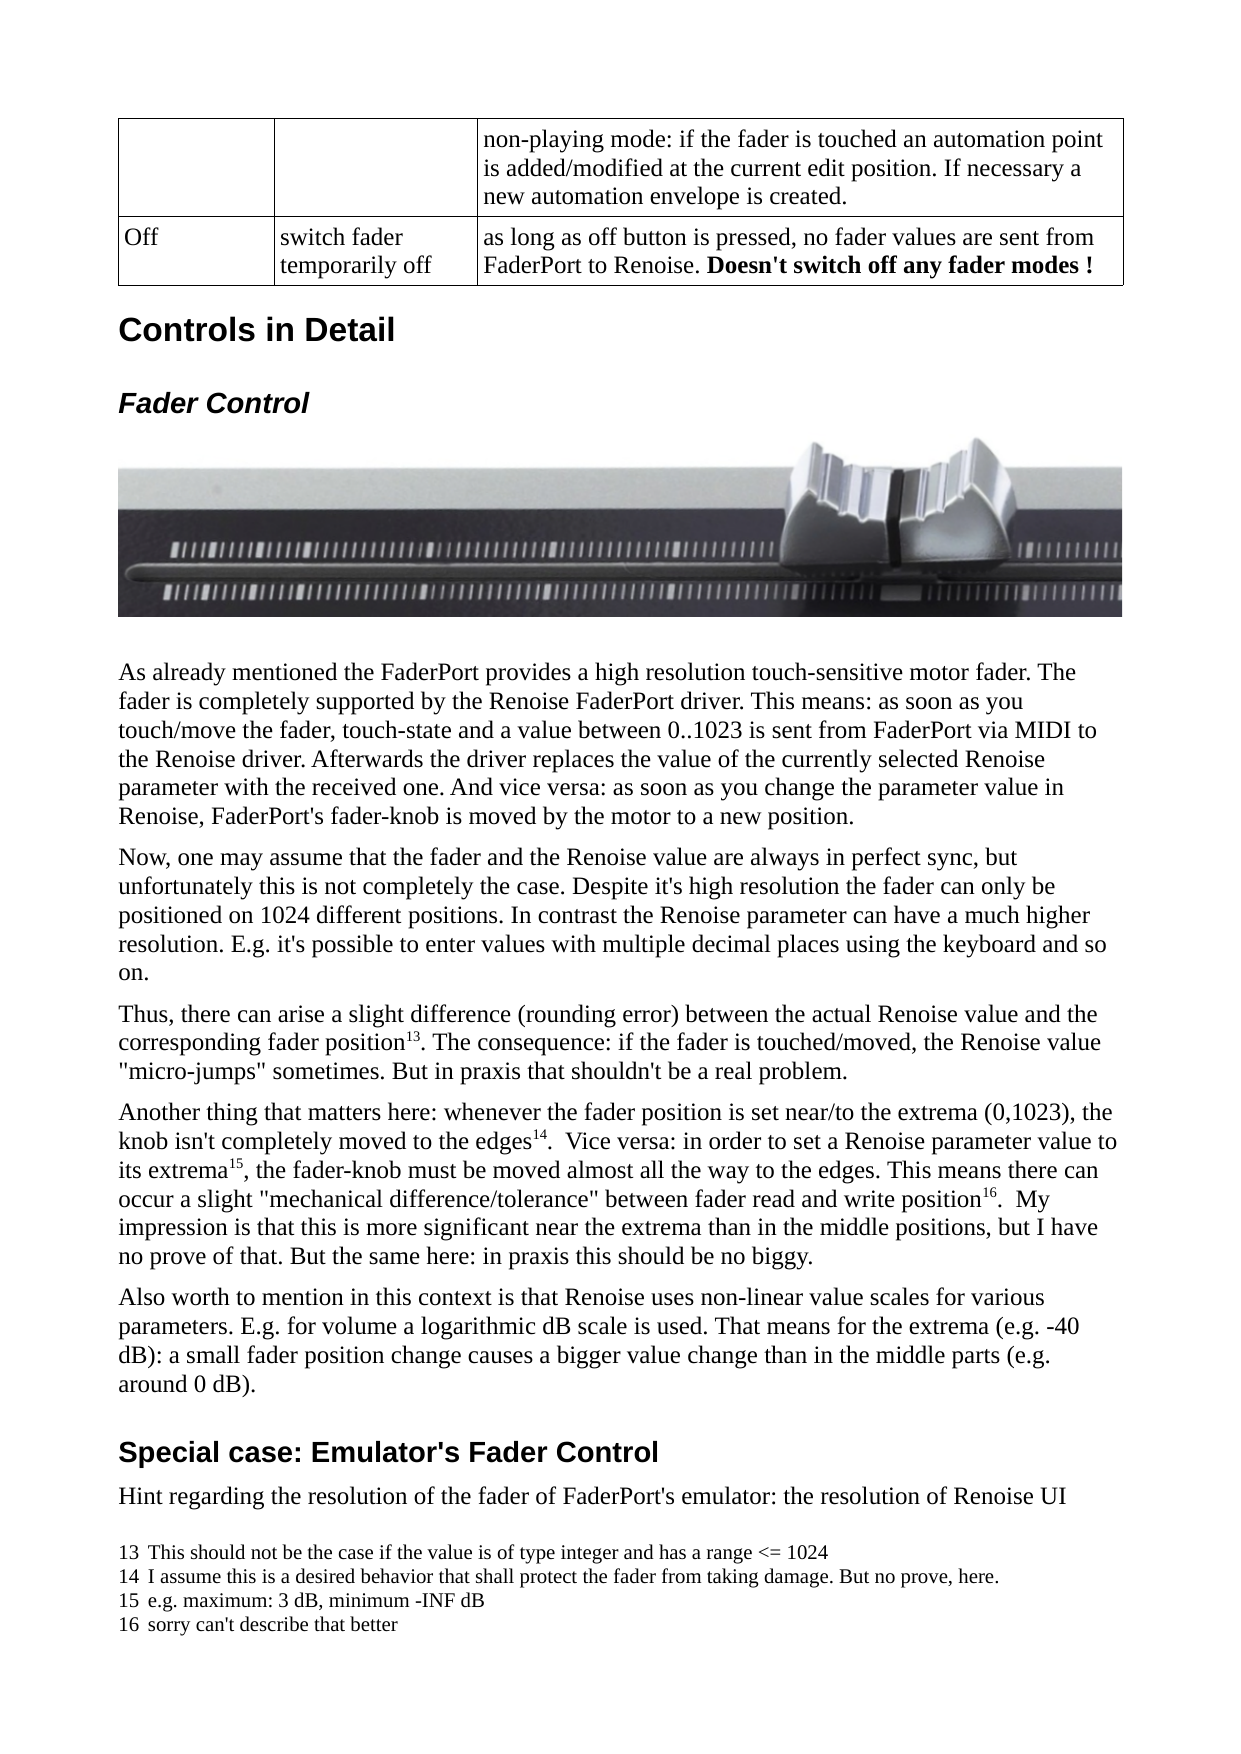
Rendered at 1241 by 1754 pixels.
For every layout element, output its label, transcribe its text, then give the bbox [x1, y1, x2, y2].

text sorry can't describe that better [118, 1612, 1122, 1636]
text Hint regarding the resolution of the fader of FaderPort's emulator: the resolution of Renoise UI [118, 1481, 1122, 1510]
table_cell as long as off button is pressed, no fader values are sent from FaderPort to Renoise. Doesn't switch off any fader modes ! [478, 217, 1123, 285]
table_cell switch fader temporarily off [275, 217, 477, 285]
subtitle Controls in Detail [118, 310, 1122, 349]
subtitle Fader Control [118, 386, 1122, 420]
table_cell Off [119, 217, 274, 285]
text Thus, there can arise a slight difference (rounding error) between the actual Renoise value and the corresponding fader position. The consequence: if the fader is touched/moved, the Renoise value "micro-jumps" sometimes. But in praxis that shouldn't be a real problem. [118, 999, 1122, 1085]
text I assume this is a desired behavior that shall protect the fader from taking damage. But no prove, here. [118, 1564, 1122, 1588]
picture [118, 432, 1123, 617]
subtitle Special case: Emulator's Fader Control [118, 1435, 1122, 1468]
table_cell non-playing mode: if the fader is touched an automation point is added/modified at the current edit position. If necessary a new automation envelope is created. [478, 119, 1123, 216]
table_cell [119, 119, 274, 216]
table_cell [275, 119, 477, 216]
text As already mentioned the FaderPort provides a high resolution touch-sensitive motor fader. The fader is completely supported by the Renoise FaderPort driver. This means: as soon as you touch/move the fader, touch-state and a value between 0..1023 is sent from FaderPort via MIDI to the Renoise driver. Afterwards the driver replaces the value of the currently selected Renoise parameter with the received one. And vice versa: as soon as you change the parameter value in Renoise, FaderPort's fader-knob is moved by the motor to a new position. [118, 657, 1122, 830]
text Another thing that matters here: whenever the fader position is set near/to the extrema (0,1023), the knob isn't completely moved to the edges. Vice versa: in order to set a Renoise parameter value to its extrema, the fader-knob must be moved almost all the way to the edges. This means there can occur a slight "mechanical difference/tolerance" between fader read and write position. My impression is that this is more significant near the extrema than in the middle positions, but I have no prove of that. But the same here: in praxis this should be no biggy. [118, 1097, 1122, 1270]
text This should not be the case if the value is of type integer and has a range <= 1024 [118, 1539, 1122, 1564]
text e.g. maximum: 3 dB, minimum -INF dB [118, 1588, 1122, 1612]
text Now, one may assume that the fader and the Renoise value are always in perfect sync, but unfortunately this is not completely the case. Despite it's high resolution the fader can only be positioned on 1024 different positions. In contrast the Renoise parameter can have a much higher resolution. E.g. it's possible to enter values with multiple decimal places using the keyboard and so on. [118, 842, 1122, 986]
text Also worth to mention in this context is that Renoise uses non-linear value scales for various parameters. E.g. for volume a logarithmic dB scale is used. That means for the extrema (e.g. -40 dB): a small fader position change causes a bigger value change than in the middle parts (e.g. around 0 dB). [118, 1282, 1122, 1397]
